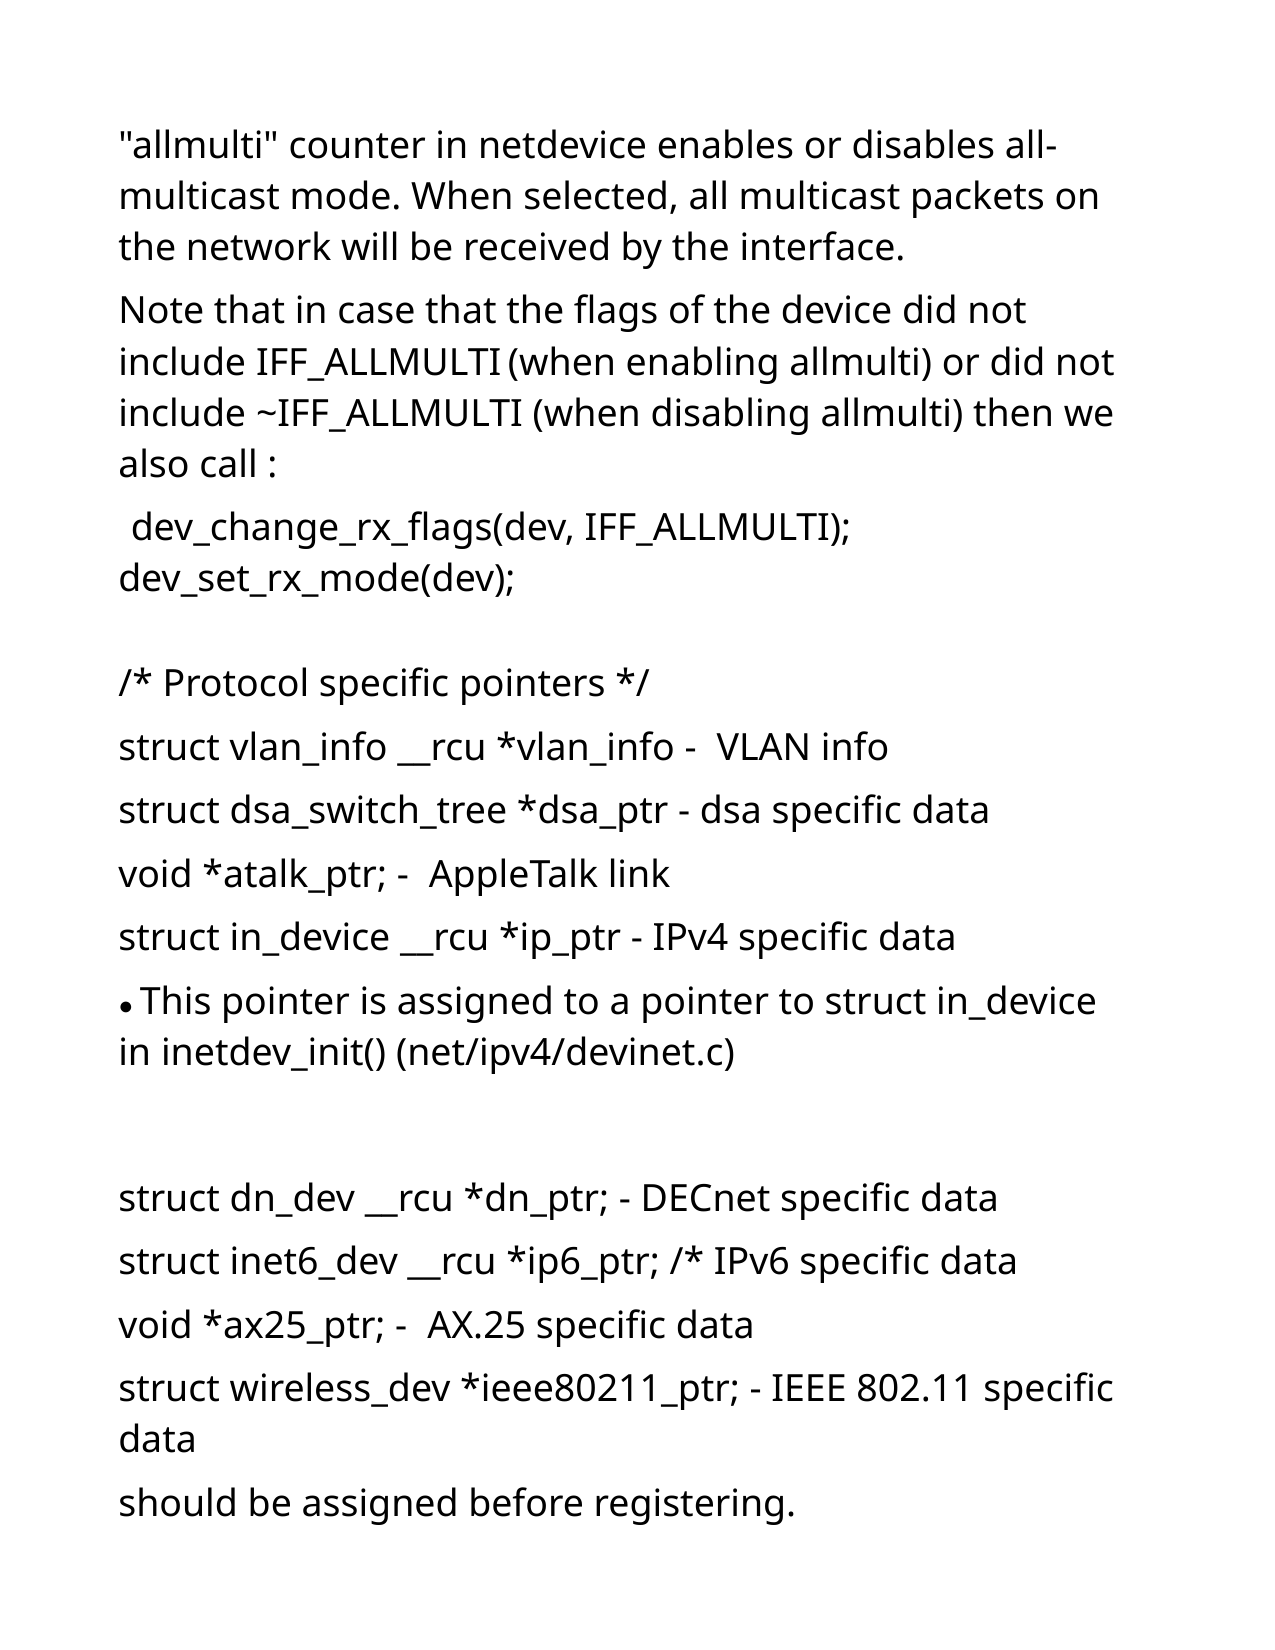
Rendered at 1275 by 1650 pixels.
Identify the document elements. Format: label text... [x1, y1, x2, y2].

text should be assigned before registering. [118, 1476, 1157, 1527]
text struct vlan_info __rcu *vlan_info - VLAN info [118, 720, 1157, 771]
text struct dsa_switch_tree *dsa_ptr - dsa specific data [118, 783, 1157, 834]
text void *ax25_ptr; - AX.25 specific data [118, 1298, 1157, 1349]
text struct dn_dev __rcu *dn_ptr; - DECnet specific data [118, 1171, 1157, 1222]
text void *atalk_ptr; - AppleTalk link [118, 847, 1157, 898]
text struct in_device __rcu *ip_ptr - IPv4 specific data [118, 910, 1157, 961]
text struct wireless_dev *ieee80211_ptr; - IEEE 802.11 specific data [118, 1362, 1157, 1464]
text struct inet6_dev __rcu *ip6_ptr; /* IPv6 specific data [118, 1234, 1157, 1286]
text dev_change_rx_flags(dev, IFF_ALLMULTI); dev_set_rx_mode(dev); [118, 500, 1157, 602]
text Note that in case that the flags of the device did not include IFF_ALLMULTI (when enabling allmulti) or did not include ~IFF_ALLMULTI (when disabling allmulti) then we also call : [118, 284, 1157, 488]
text "allmulti" counter in netdevice enables or disables all-multicast mode. When selected, all multicast packets on the network will be received by the interface. [118, 118, 1157, 271]
text /* Protocol specific pointers */ [118, 656, 1157, 707]
text ● This pointer is assigned to a pointer to struct in_device in inetdev_init() (net/ipv4/devinet.c) [118, 974, 1157, 1076]
